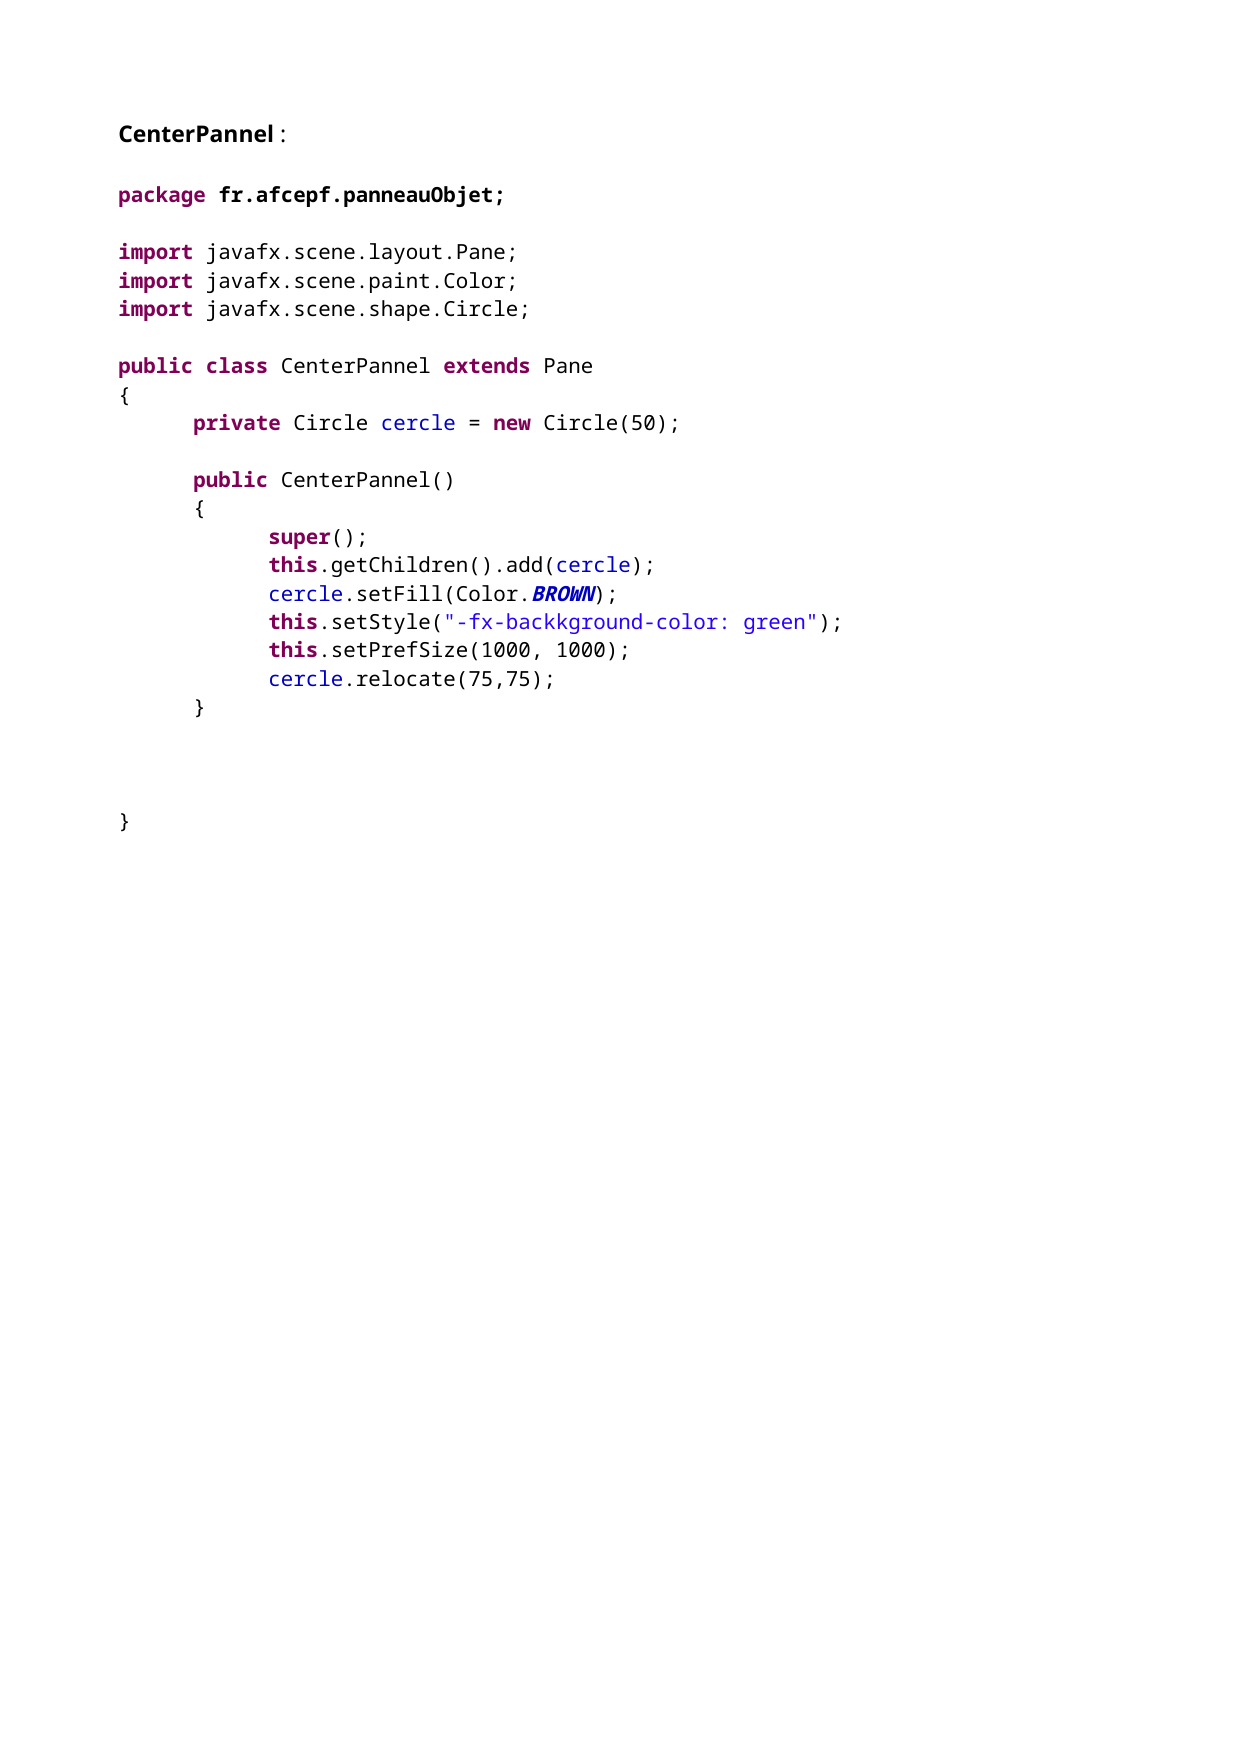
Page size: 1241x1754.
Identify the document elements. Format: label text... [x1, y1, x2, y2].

text private Circle cercle = new Circle(50); [118, 408, 1122, 437]
text import javafx.scene.paint.Color; [118, 266, 1122, 294]
text this.setStyle("-fx-backkground-color: green"); [118, 607, 1122, 636]
text cercle.relocate(75,75); [118, 664, 1122, 692]
text import javafx.scene.shape.Circle; [118, 294, 1122, 323]
text cercle.setFill(Color.BROWN); [118, 579, 1122, 607]
text { [118, 380, 1122, 408]
text CenterPannel : [118, 118, 1122, 149]
text import javafx.scene.layout.Pane; [118, 237, 1122, 266]
text public CenterPannel() [118, 465, 1122, 493]
text { [118, 493, 1122, 522]
text } [118, 806, 1122, 835]
text public class CenterPannel extends Pane [118, 351, 1122, 380]
text super(); [118, 522, 1122, 550]
text this.setPrefSize(1000, 1000); [118, 636, 1122, 664]
text } [118, 692, 1122, 721]
text this.getChildren().add(cercle); [118, 550, 1122, 579]
text package fr.afcepf.panneauObjet; [118, 181, 1122, 209]
